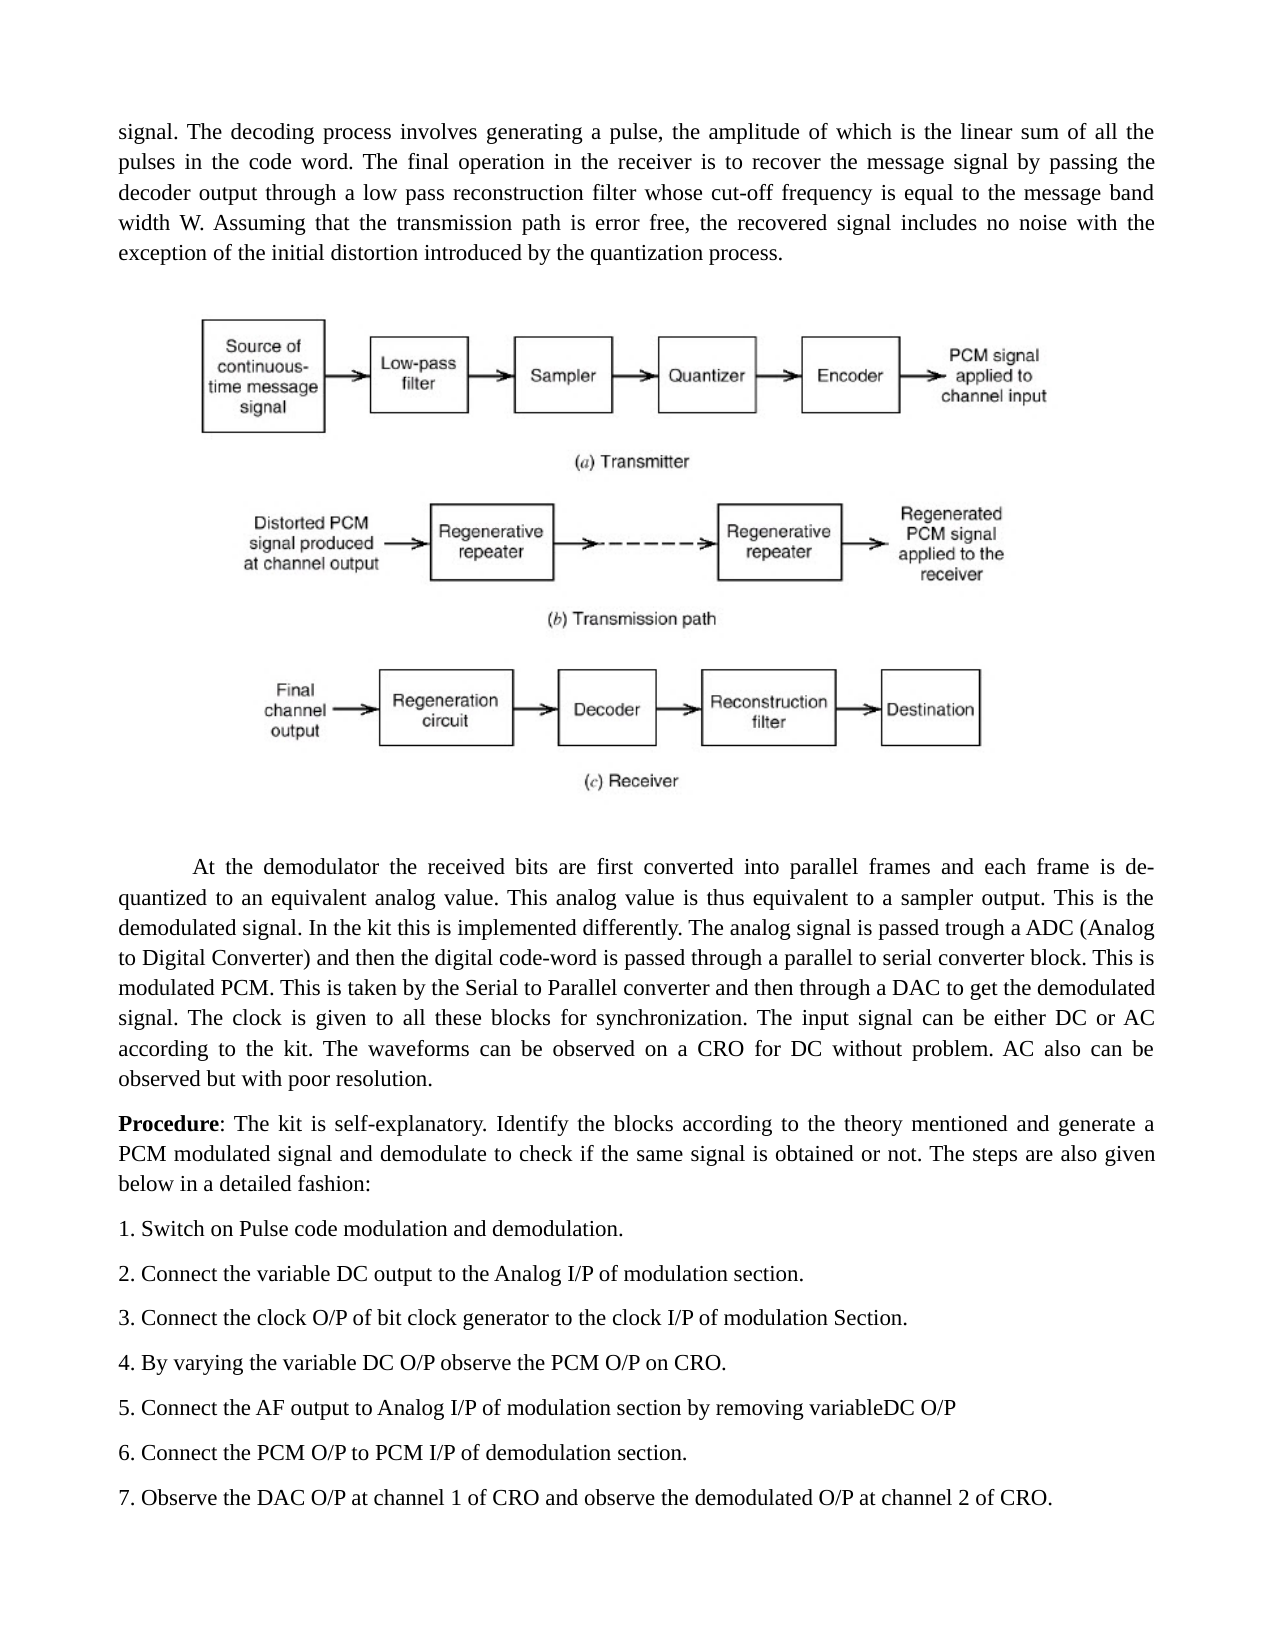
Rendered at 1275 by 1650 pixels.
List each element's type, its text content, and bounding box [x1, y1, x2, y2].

text 3. Connect the clock O/P of bit clock generator to the clock I/P of modulation Section. [118, 1304, 1157, 1331]
text 5. Connect the AF output to Analog I/P of modulation section by removing variableDC O/P [118, 1394, 1157, 1420]
text 7. Observe the DAC O/P at channel 1 of CRO and observe the demodulated O/P at channel 2 of CRO. [118, 1483, 1157, 1510]
text signal. The decoding process involves generating a pulse, the amplitude of which is the linear sum of all the pulses in the code word. The final operation in the receiver is to recover the message signal by passing the decoder output through a low pass reconstruction filter whose cut-off frequency is equal to the message band width W. Assuming that the transmission path is error free, the recovered signal includes no noise with the exception of the initial distortion introduced by the quantization process. [118, 118, 1157, 265]
text Procedure: The kit is self-explanatory. Identify the blocks according to the theory mentioned and generate a PCM modulated signal and demodulate to check if the same signal is obtained or not. The steps are also given below in a detailed fashion: [118, 1109, 1157, 1196]
text 6. Connect the PCM O/P to PCM I/P of demodulation section. [118, 1439, 1157, 1465]
text 2. Connect the variable DC output to the Analog I/P of modulation section. [118, 1259, 1157, 1286]
text At the demodulator the received bits are first converted into parallel frames and each frame is de-quantized to an equivalent analog value. This analog value is thus equivalent to a sampler output. This is the demodulated signal. In the kit this is implemented differently. The analog signal is passed trough a ADC (Analog to Digital Converter) and then the digital code-word is passed through a parallel to serial converter block. This is modulated PCM. This is taken by the Serial to Parallel converter and then through a DAC to get the demodulated signal. The clock is given to all these blocks for synchronization. The input signal can be either DC or AC according to the kit. The waveforms can be observed on a CRO for DC without problem. AC also can be observed but with poor resolution. [118, 853, 1157, 1091]
picture [181, 283, 1094, 805]
text 4. By varying the variable DC O/P observe the PCM O/P on CRO. [118, 1349, 1157, 1376]
text 1. Switch on Pulse code modulation and demodulation. [118, 1215, 1157, 1241]
